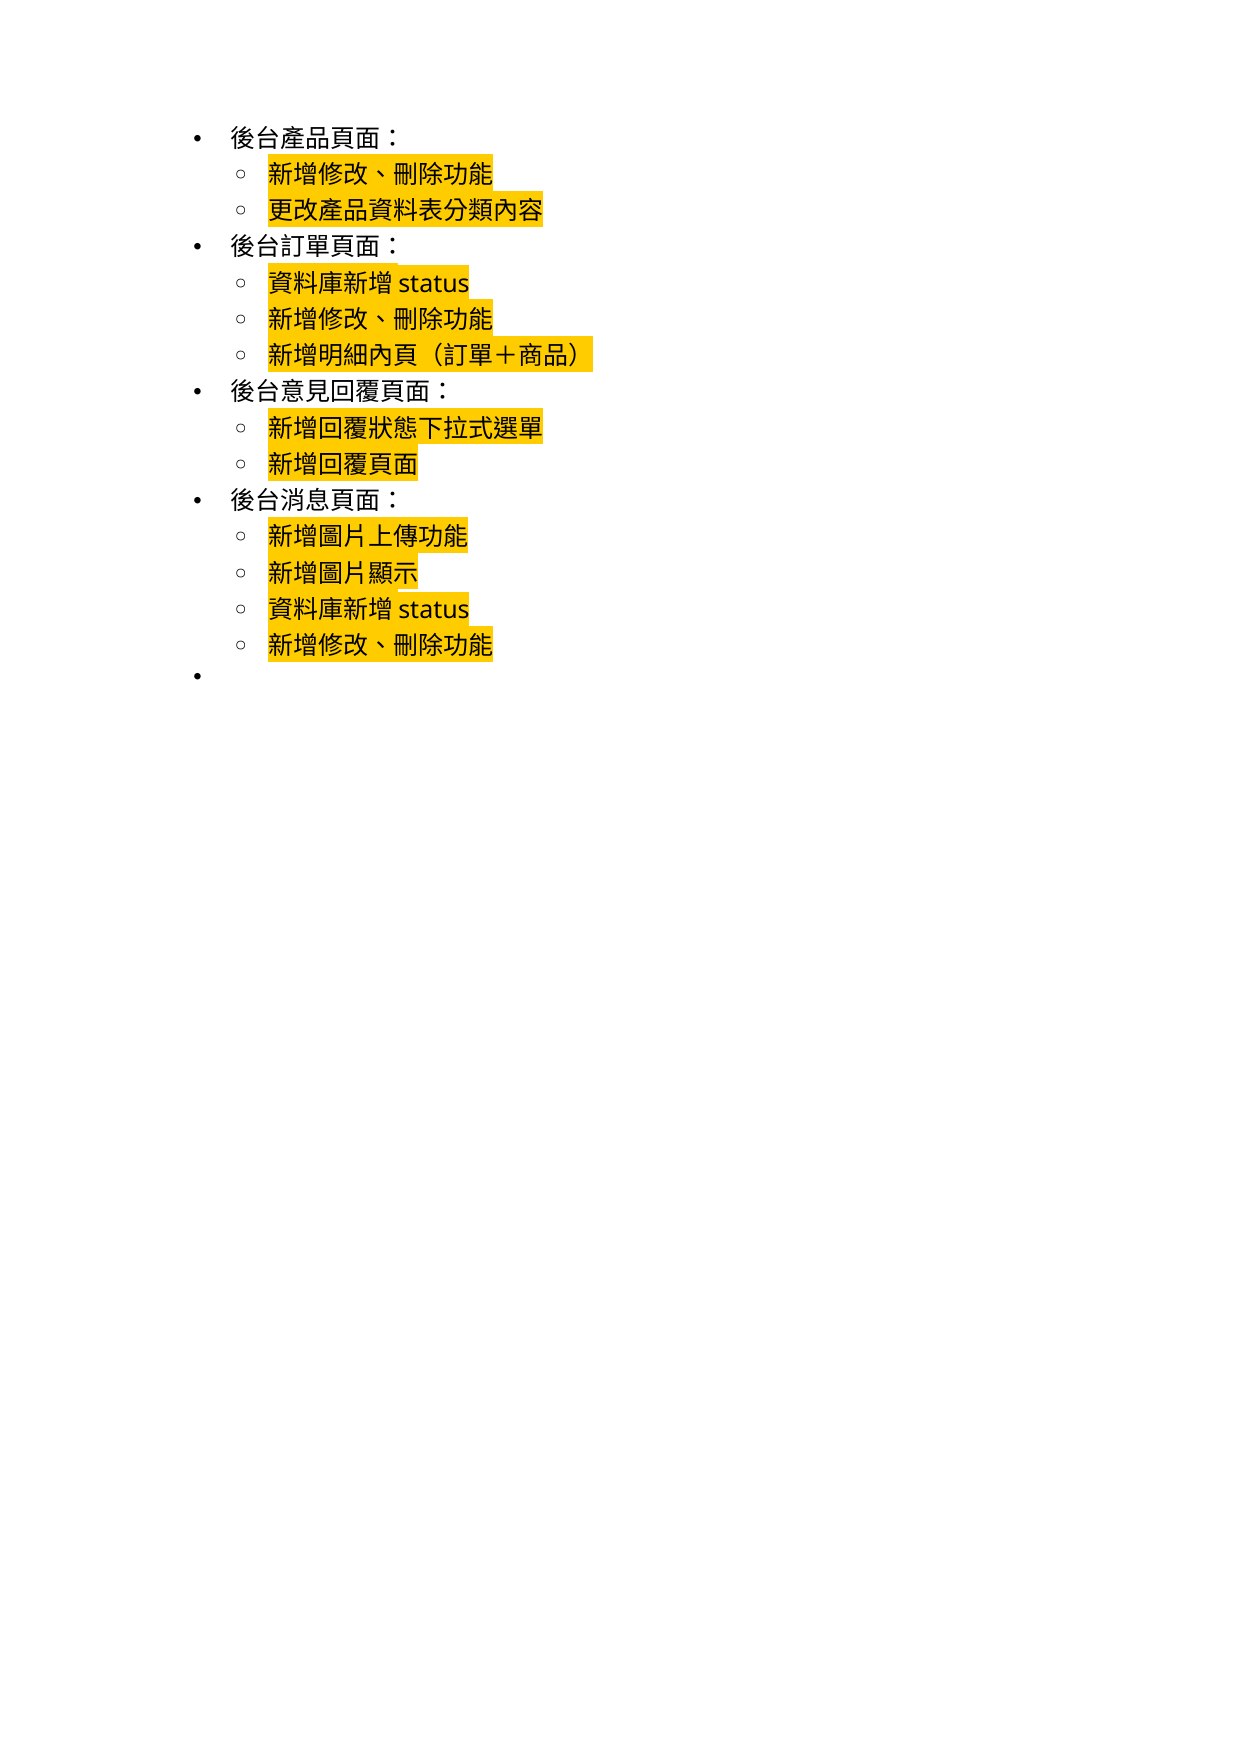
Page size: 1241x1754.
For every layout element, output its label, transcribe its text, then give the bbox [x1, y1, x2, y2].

list 後台產品頁面： [193, 118, 1122, 154]
list 更改產品資料表分類內容 [231, 191, 1122, 227]
list 資料庫新增status [231, 263, 1122, 299]
list 後台意見回覆頁面： [193, 372, 1122, 408]
list 資料庫新增status [231, 589, 1122, 626]
list 新增圖片上傳功能 [231, 517, 1122, 553]
list 新增修改、刪除功能 [231, 626, 1122, 662]
list 新增圖片顯示 [231, 553, 1122, 589]
list 新增回覆頁面 [231, 444, 1122, 481]
list 新增回覆狀態下拉式選單 [231, 408, 1122, 444]
list 新增修改、刪除功能 [231, 299, 1122, 336]
list 後台訂單頁面： [193, 227, 1122, 263]
list 新增明細內頁（訂單＋商品） [231, 336, 1122, 372]
list 新增修改、刪除功能 [231, 154, 1122, 191]
list 後台消息頁面： [193, 481, 1122, 517]
